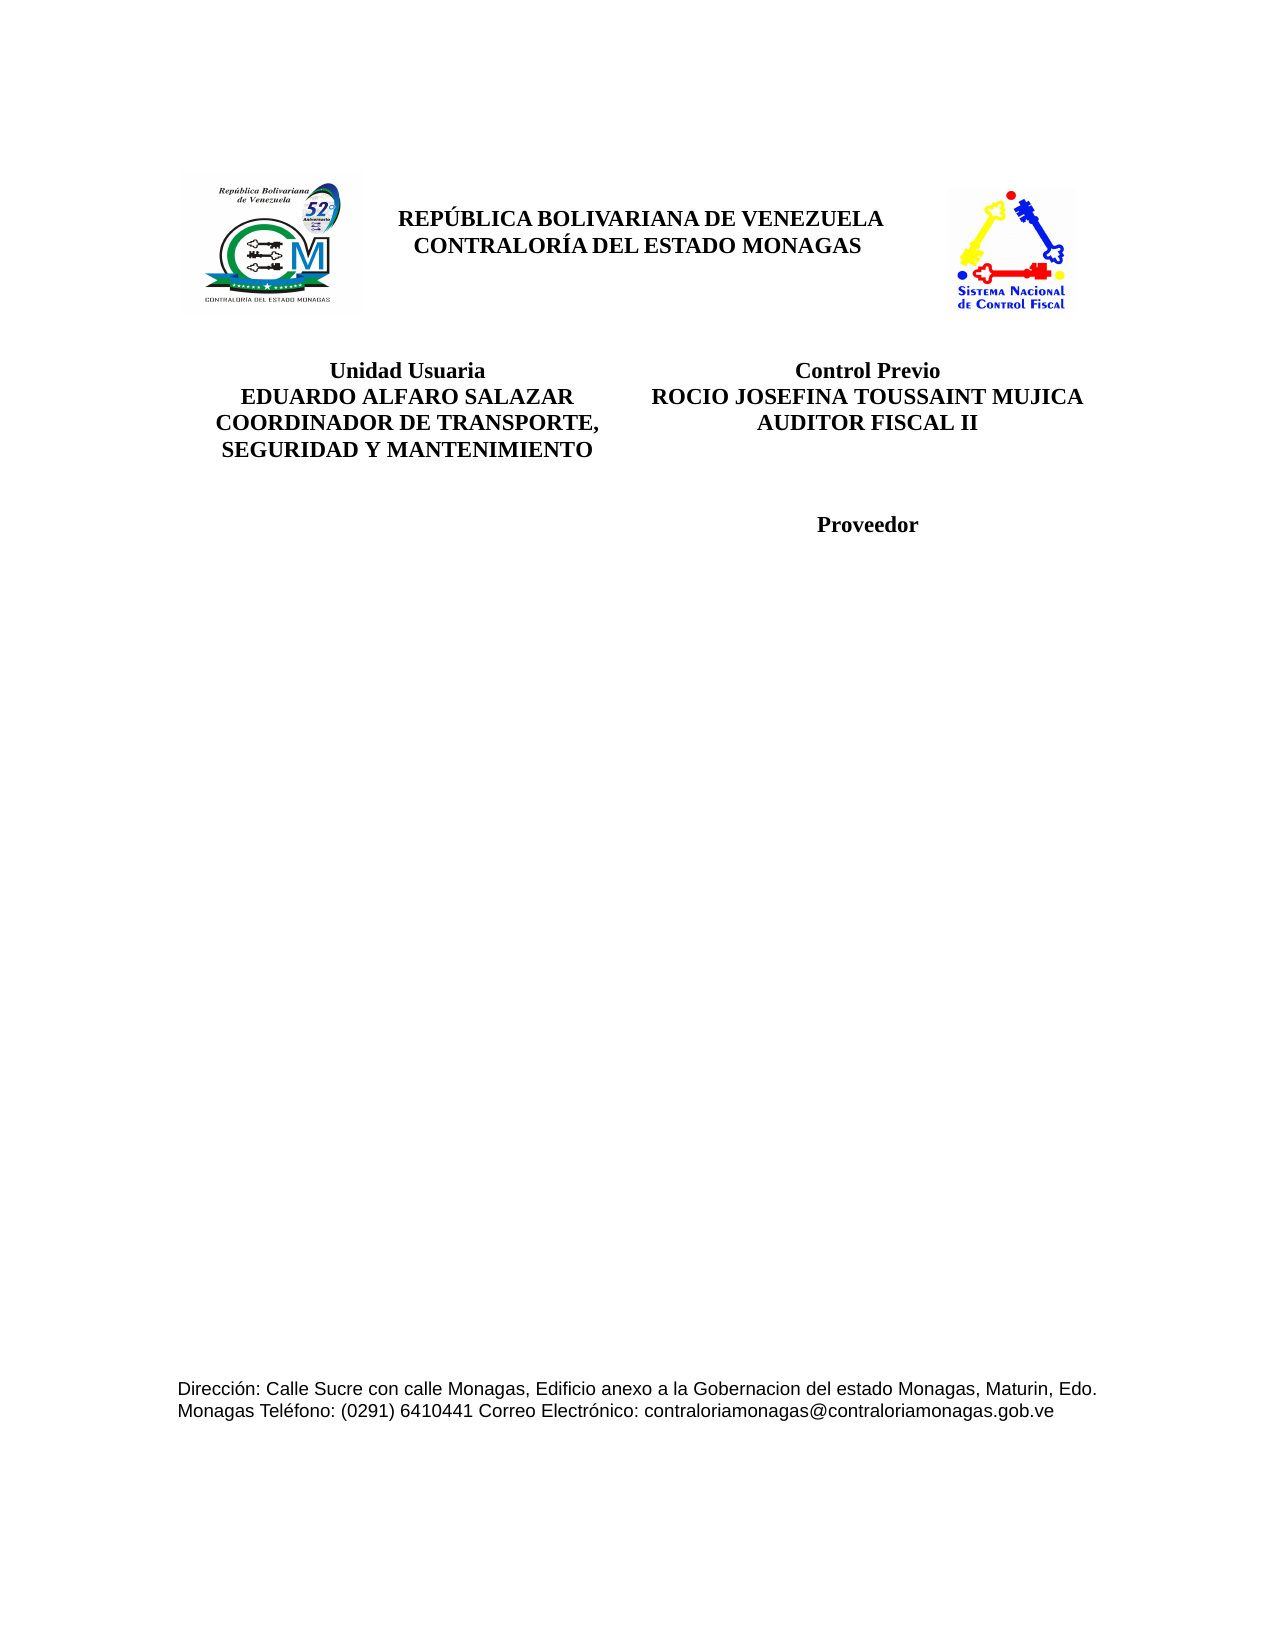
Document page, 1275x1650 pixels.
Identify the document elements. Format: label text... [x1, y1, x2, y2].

table_cell [638, 313, 1098, 351]
table_cell Proveedor [638, 506, 1098, 570]
table_cell [177, 506, 637, 570]
table_cell Control Previo ROCIO JOSEFINA TOUSSAINT MUJICA AUDITOR FISCAL II [638, 351, 1098, 468]
table_cell Unidad Usuaria EDUARDO ALFARO SALAZAR COORDINADOR DE TRANSPORTE, SEGURIDAD Y MANTENIMIENTO [177, 351, 637, 468]
table_cell [177, 468, 637, 506]
table_cell [177, 313, 637, 351]
picture [182, 171, 363, 314]
table_cell [638, 468, 1098, 506]
picture [948, 188, 1076, 312]
